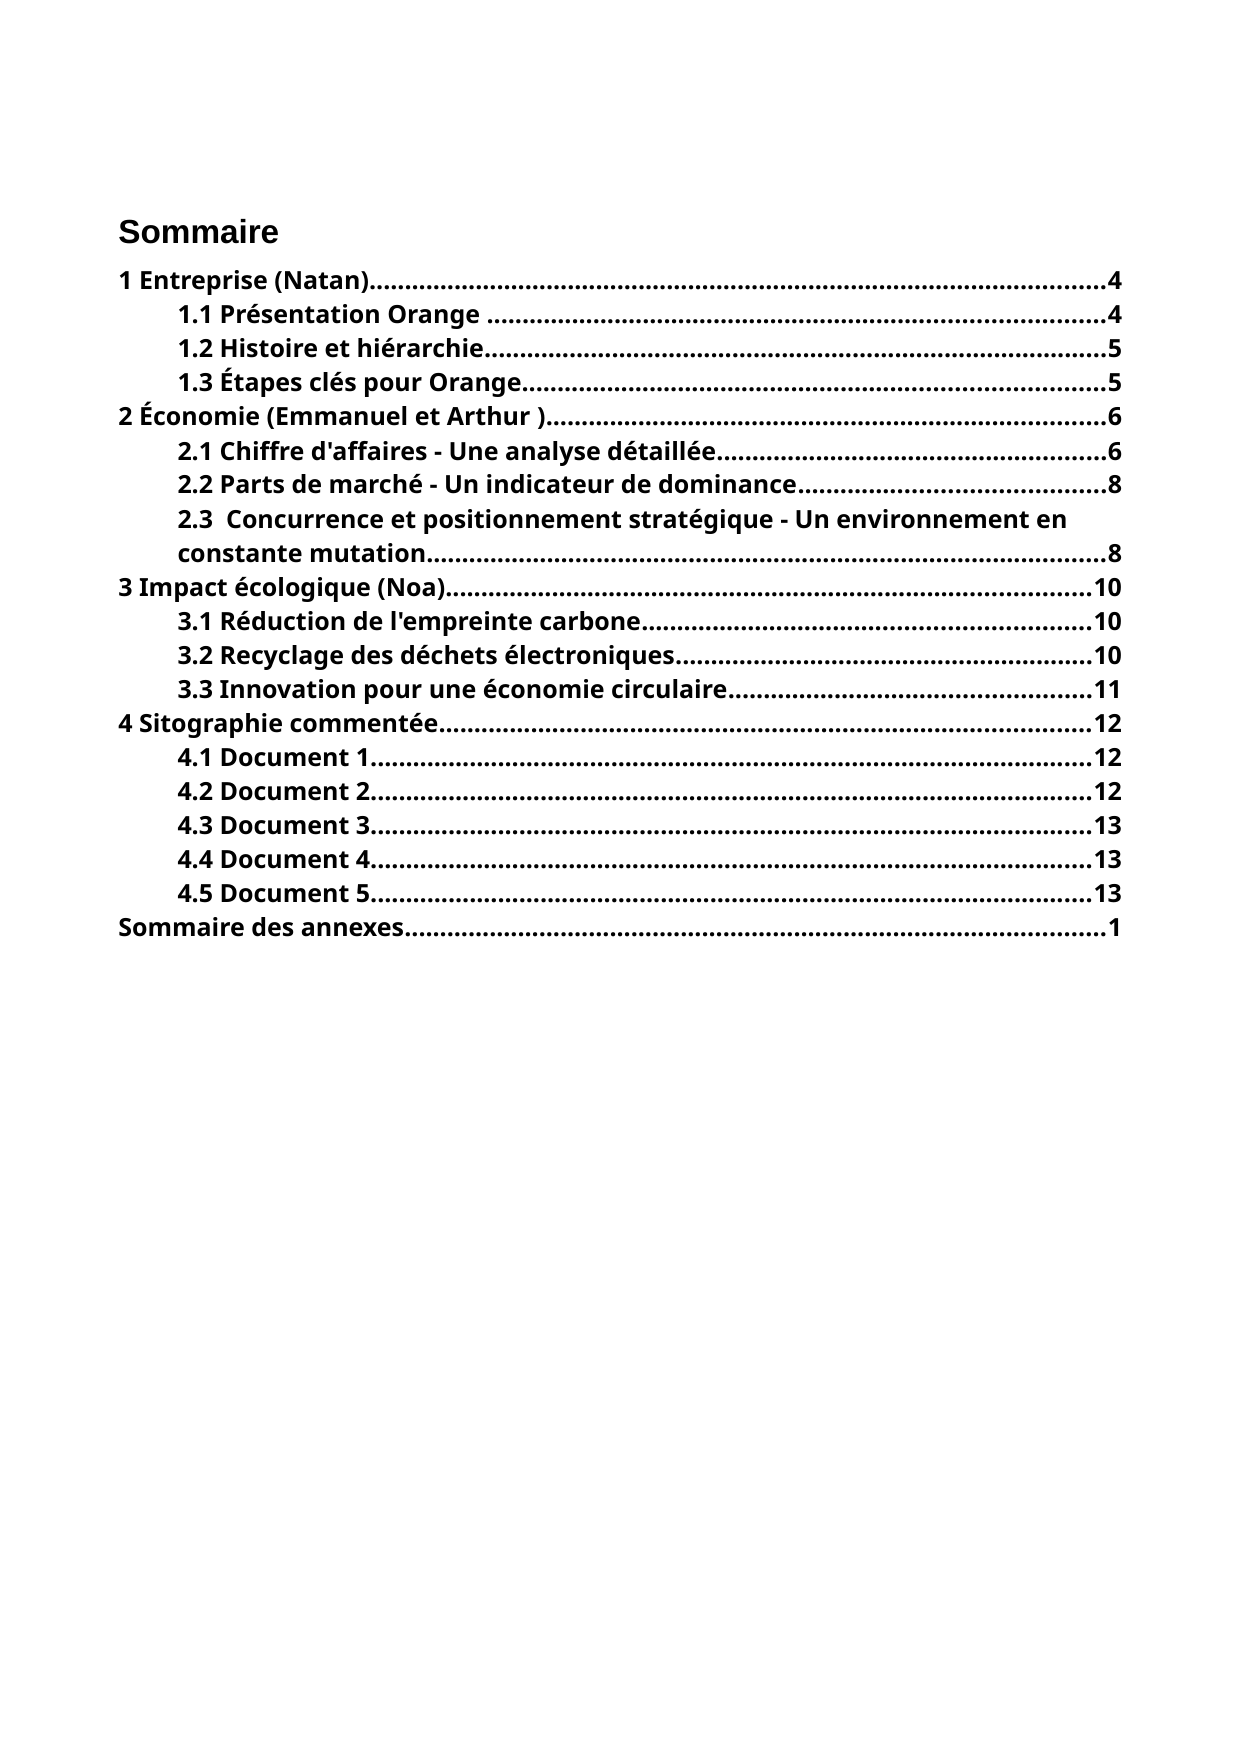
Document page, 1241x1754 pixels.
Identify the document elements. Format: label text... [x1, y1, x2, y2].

text 1 Entreprise (Natan) 4 [118, 263, 1122, 297]
text 2.1 Chiffre d'affaires - Une analyse détaillée 6 [177, 433, 1122, 467]
text 4.1 Document 1 12 [177, 740, 1122, 774]
text 2 Économie (Emmanuel et Arthur ) 6 [118, 399, 1122, 433]
text 4.4 Document 4 13 [177, 842, 1122, 876]
subtitle Sommaire [118, 212, 1122, 250]
text 4.3 Document 3 13 [177, 808, 1122, 842]
text 2.2 Parts de marché - Un indicateur de dominance 8 [177, 467, 1122, 501]
text 4.5 Document 5 13 [177, 876, 1122, 910]
text 3 Impact écologique (Noa) 10 [118, 569, 1122, 603]
text 1.1 Présentation Orange 4 [177, 297, 1122, 331]
text 1.3 Étapes clés pour Orange 5 [177, 365, 1122, 399]
text 3.3 Innovation pour une économie circulaire 11 [177, 672, 1122, 706]
text 3.2 Recyclage des déchets électroniques 10 [177, 637, 1122, 672]
text 4.2 Document 2 12 [177, 774, 1122, 808]
text 1.2 Histoire et hiérarchie 5 [177, 331, 1122, 365]
text 4 Sitographie commentée 12 [118, 706, 1122, 740]
text 2.3 Concurrence et positionnement stratégique - Un environnement en constante mutation 8 [177, 501, 1122, 569]
text 3.1 Réduction de l'empreinte carbone 10 [177, 603, 1122, 637]
text Sommaire des annexes 1 [118, 910, 1122, 944]
